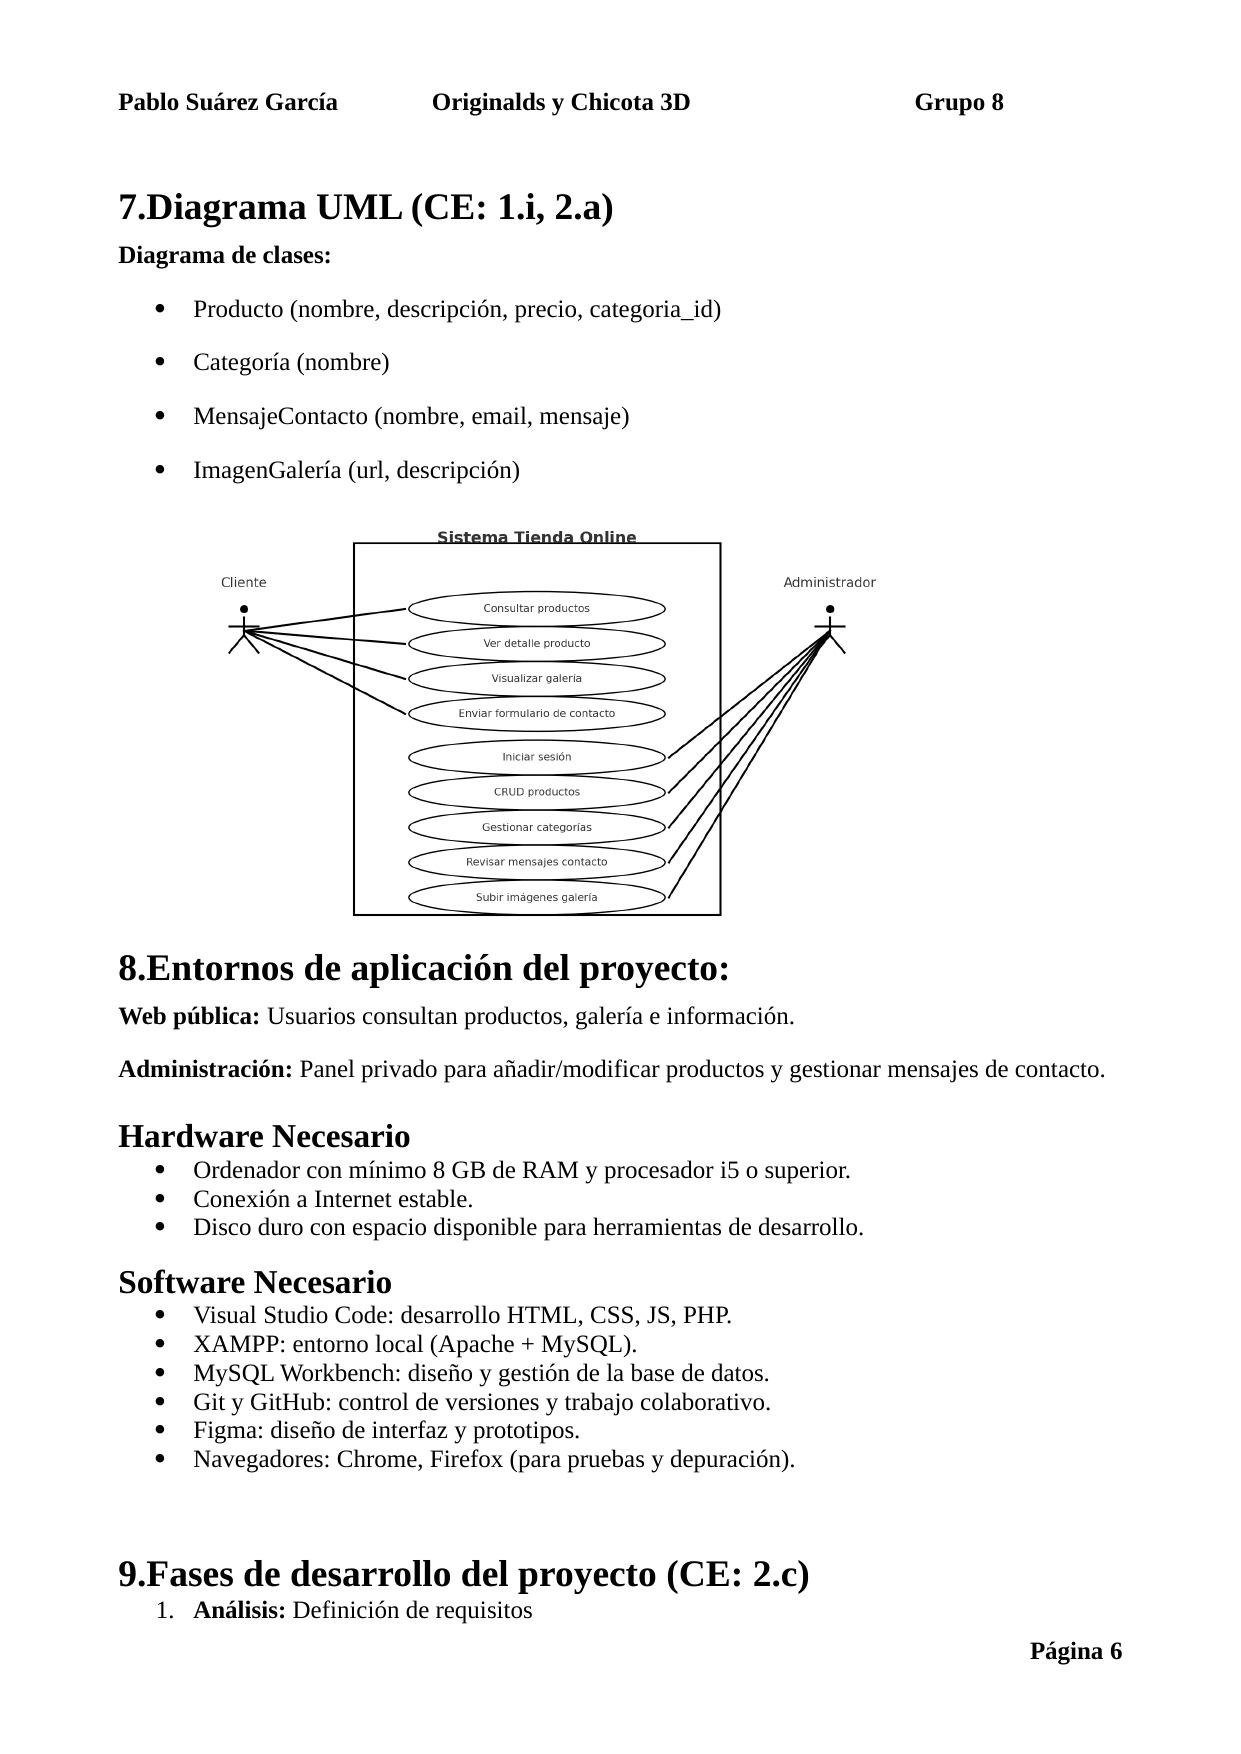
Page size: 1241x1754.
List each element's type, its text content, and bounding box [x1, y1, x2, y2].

list Análisis: Definición de requisitos [156, 1595, 1122, 1623]
list ImagenGalería (url, descripción) [156, 455, 1122, 484]
list MensajeContacto (nombre, email, mensaje) [156, 401, 1122, 430]
subtitle Hardware Necesario [118, 1117, 1122, 1155]
subtitle 8.Entornos de aplicación del proyecto: [118, 521, 1122, 988]
list Ordenador con mínimo 8 GB de RAM y procesador i5 o superior. [156, 1155, 1122, 1184]
list Conexión a Internet estable. [156, 1184, 1122, 1212]
text Web pública: Usuarios consultan productos, galería e información. [118, 1001, 1122, 1029]
list MySQL Workbench: diseño y gestión de la base de datos. [156, 1358, 1122, 1387]
text Administración: Panel privado para añadir/modificar productos y gestionar mensajes de contacto. [118, 1054, 1122, 1083]
list XAMPP: entorno local (Apache + MySQL). [156, 1329, 1122, 1358]
list Visual Studio Code: desarrollo HTML, CSS, JS, PHP. [156, 1300, 1122, 1329]
list Git y GitHub: control de versiones y trabajo colaborativo. [156, 1387, 1122, 1415]
subtitle Software Necesario [118, 1262, 1122, 1300]
text Diagrama de clases: [118, 240, 1122, 269]
list Producto (nombre, descripción, precio, categoria_id) [156, 294, 1122, 322]
list Categoría (nombre) [156, 347, 1122, 376]
subtitle 9.Fases de desarrollo del proyecto (CE: 2.c) [118, 1552, 1122, 1595]
subtitle 7.Diagrama UML (CE: 1.i, 2.a) [118, 184, 1122, 227]
list Figma: diseño de interfaz y prototipos. [156, 1415, 1122, 1444]
list Disco duro con espacio disponible para herramientas de desarrollo. [156, 1212, 1122, 1241]
list Navegadores: Chrome, Firefox (para pruebas y depuración). [156, 1444, 1122, 1473]
